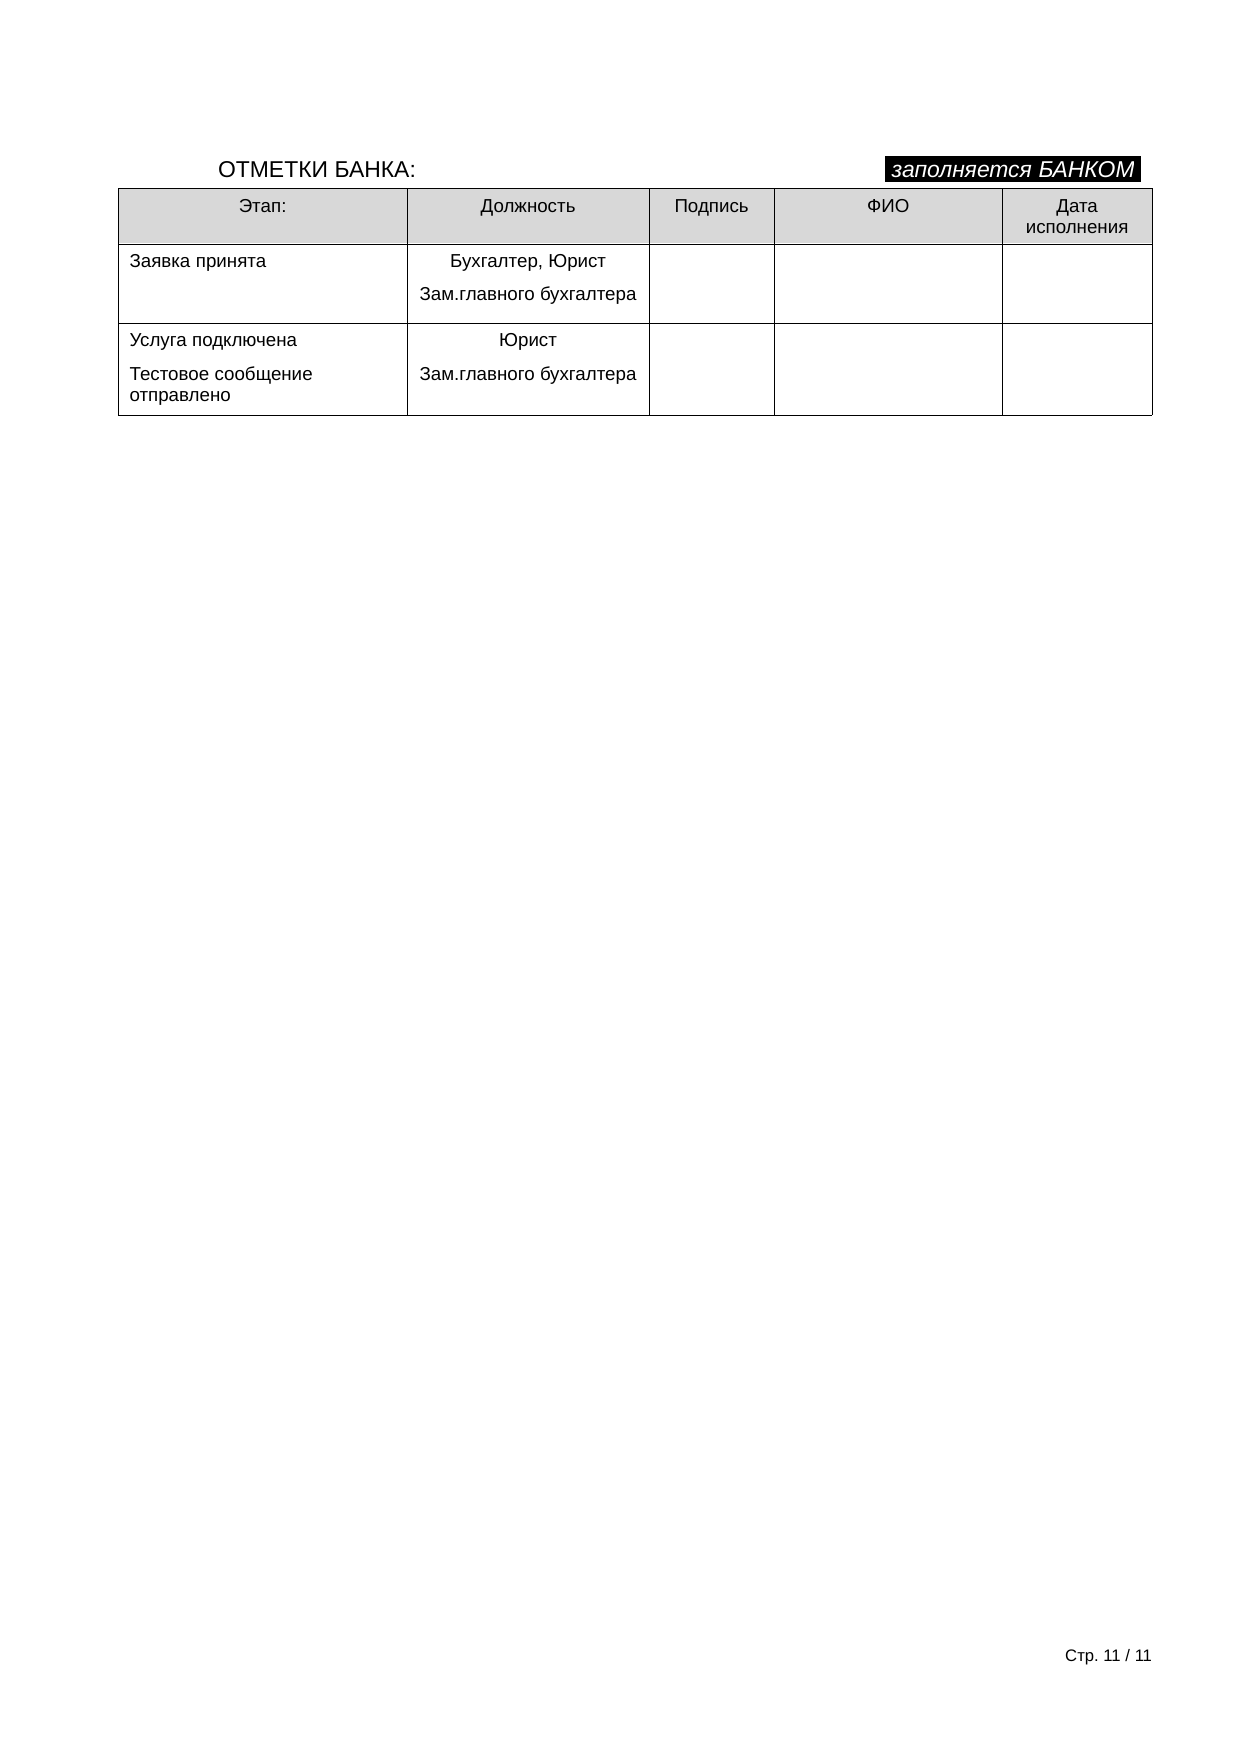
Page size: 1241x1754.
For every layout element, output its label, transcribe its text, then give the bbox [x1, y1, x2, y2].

table_cell [650, 245, 774, 323]
table_cell [775, 245, 1002, 323]
table_cell [1003, 245, 1152, 323]
table_header заполняется БАНКОМ [483, 156, 1152, 188]
table_cell Услуга подключена Тестовое сообщение отправлено [119, 324, 407, 415]
table_cell Должность [408, 189, 649, 243]
table_cell Заявка принята [119, 245, 407, 323]
table_cell Юрист Зам.главного бухгалтера [408, 324, 649, 415]
table_cell [1003, 324, 1152, 415]
table_cell Дата исполнения [1003, 189, 1152, 243]
table_header ОТМЕТКИ БАНКА: [118, 156, 483, 188]
table_cell Этап: [119, 189, 407, 243]
table_cell ФИО [775, 189, 1002, 243]
table_cell [775, 324, 1002, 415]
table_cell Подпись [650, 189, 774, 243]
table_cell Бухгалтер, Юрист Зам.главного бухгалтера [408, 245, 649, 323]
table_cell [650, 324, 774, 415]
